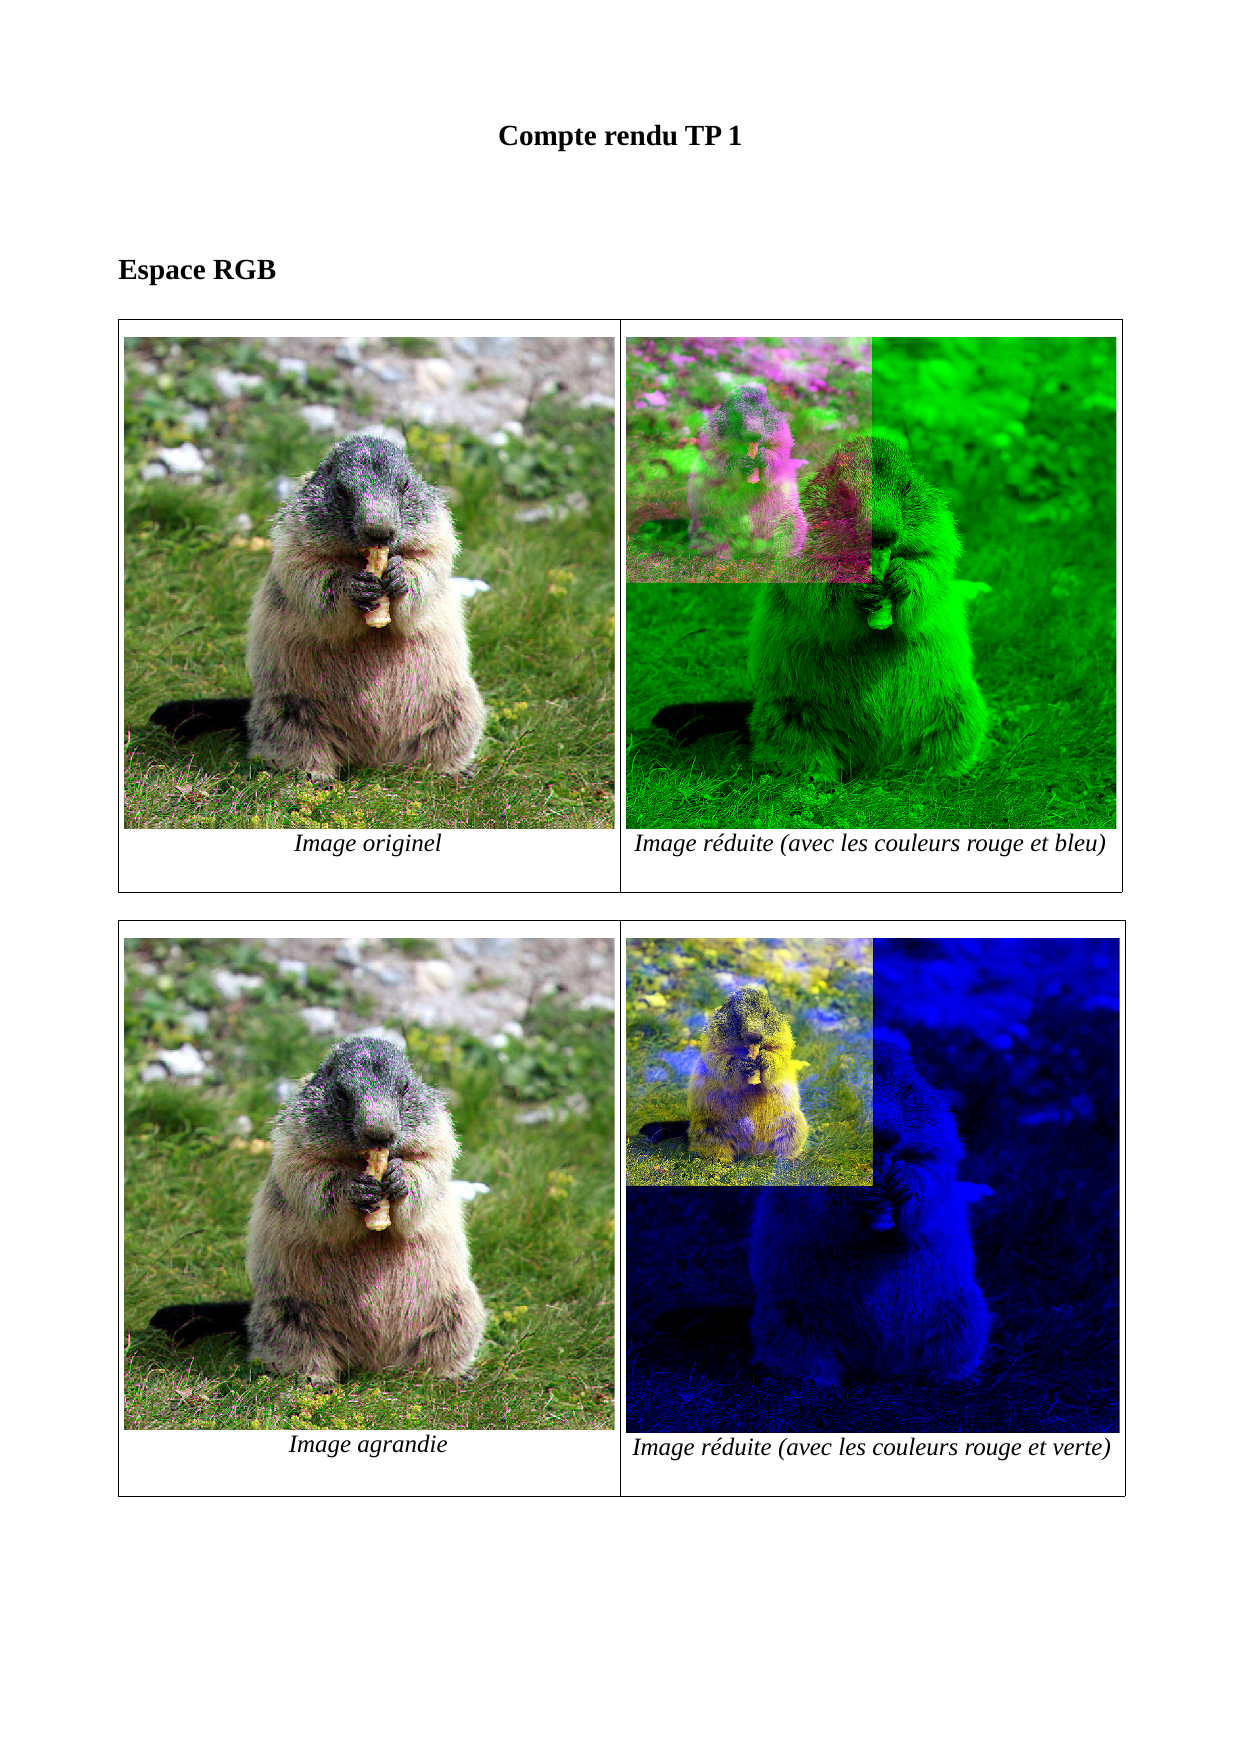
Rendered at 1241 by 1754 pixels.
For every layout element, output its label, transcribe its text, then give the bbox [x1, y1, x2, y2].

table_header [119, 320, 620, 892]
text Espace RGB [118, 252, 1122, 286]
picture [626, 337, 1117, 829]
table_header [119, 921, 620, 1496]
table_header [621, 921, 1125, 1432]
picture [626, 938, 1120, 1433]
text Compte rendu TP 1 [118, 118, 1122, 152]
table_header [621, 1433, 1125, 1496]
picture [124, 337, 615, 829]
table_header [621, 320, 1122, 892]
picture [124, 938, 615, 1430]
